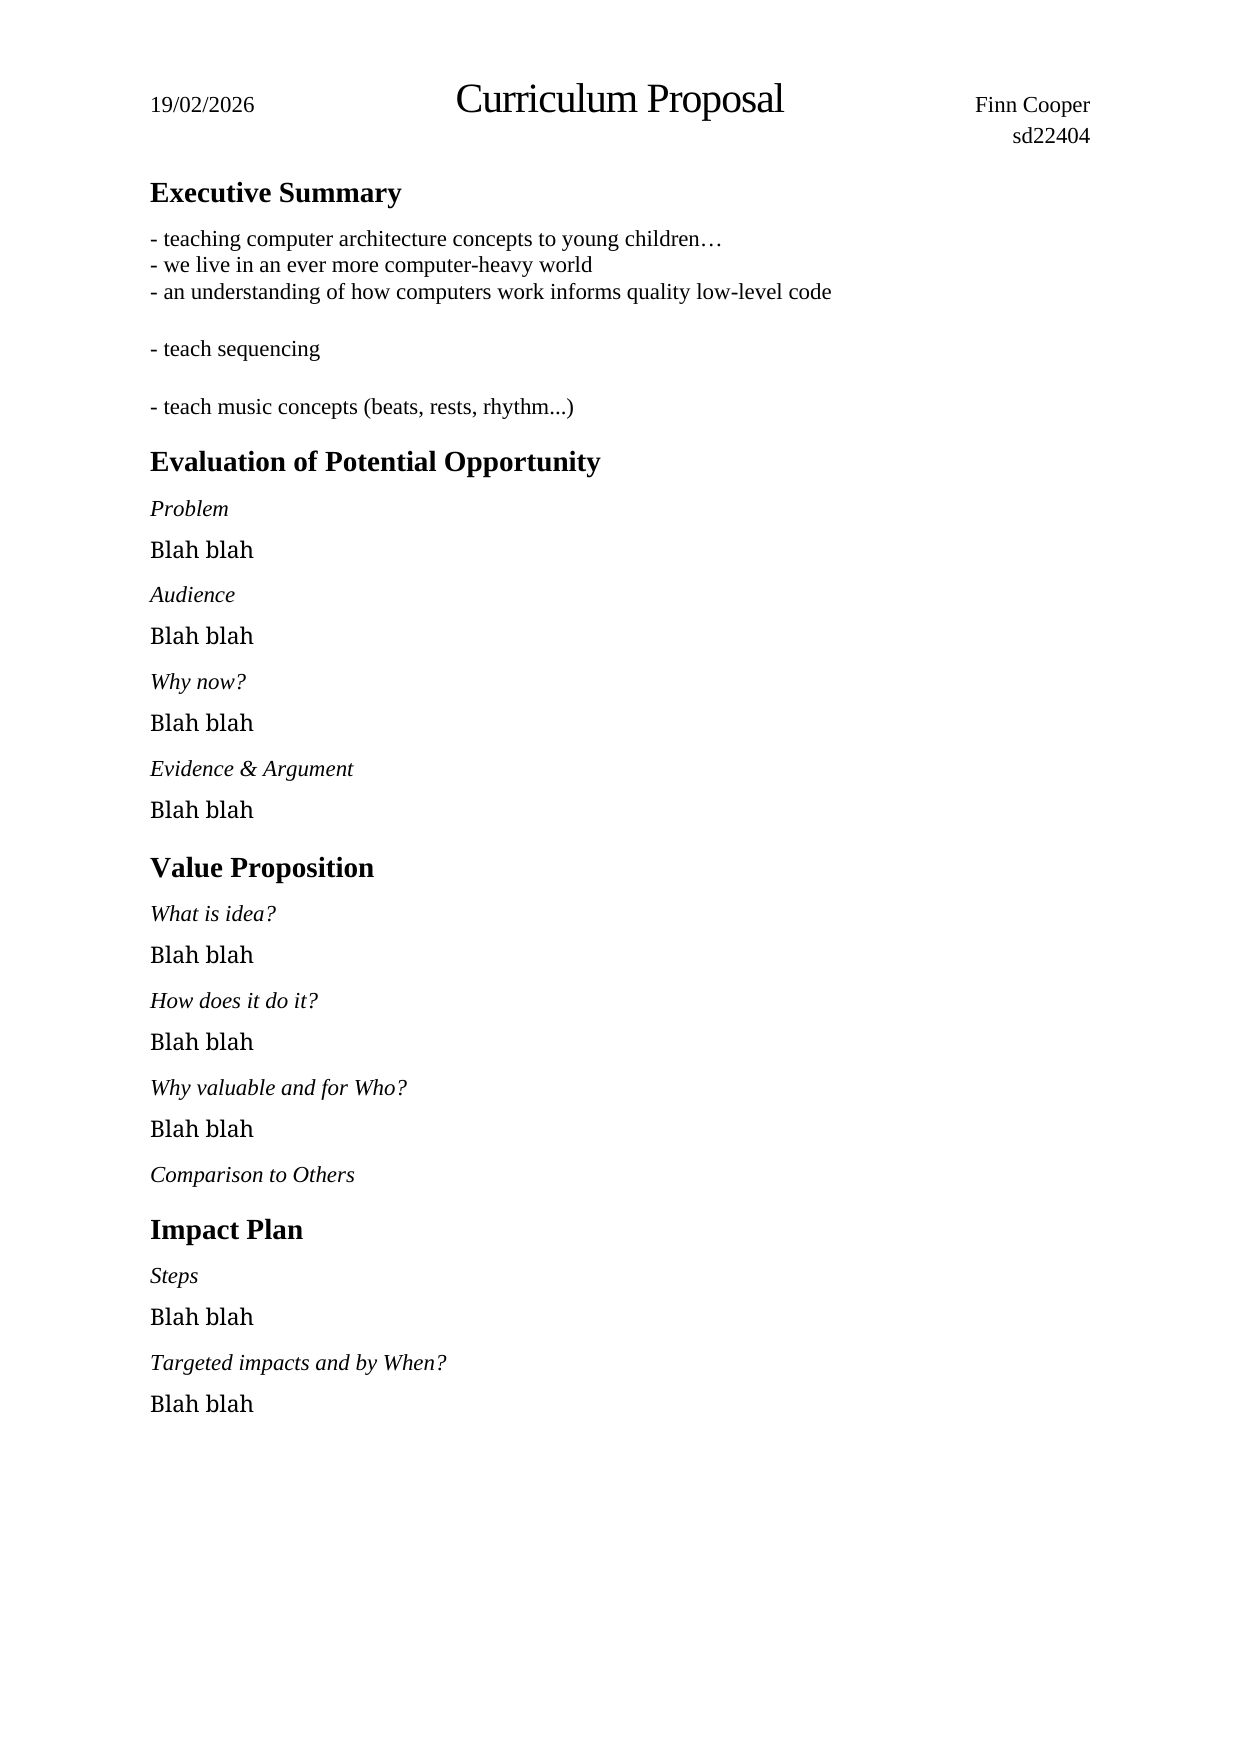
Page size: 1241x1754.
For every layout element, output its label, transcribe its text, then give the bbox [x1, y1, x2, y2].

text Blah blah [150, 707, 1090, 738]
subtitle How does it do it? [150, 987, 1090, 1013]
text Blah blah [150, 939, 1090, 970]
text Blah blah [150, 1113, 1090, 1144]
text - an understanding of how computers work informs quality low-level code [150, 278, 1090, 304]
subtitle Comparison to Others [150, 1161, 1090, 1187]
text - teaching computer architecture concepts to young children… [150, 225, 1090, 252]
subtitle Executive Summary [150, 175, 1090, 208]
subtitle Problem [150, 495, 1090, 521]
text - teach sequencing [150, 336, 1090, 362]
subtitle What is idea? [150, 900, 1090, 927]
subtitle Why valuable and for Who? [150, 1074, 1090, 1100]
text Blah blah [150, 1388, 1090, 1419]
subtitle Impact Plan [150, 1212, 1090, 1246]
text Blah blah [150, 1301, 1090, 1332]
subtitle Steps [150, 1262, 1090, 1288]
text Blah blah [150, 533, 1090, 565]
subtitle Evidence & Argument [150, 755, 1090, 781]
text Blah blah [150, 1026, 1090, 1057]
text Blah blah [150, 620, 1090, 652]
subtitle Targeted impacts and by When? [150, 1349, 1090, 1375]
text Blah blah [150, 794, 1090, 825]
subtitle Value Proposition [150, 850, 1090, 884]
subtitle Evaluation of Potential Opportunity [150, 444, 1090, 478]
text - we live in an ever more computer-heavy world [150, 252, 1090, 278]
text - teach music concepts (beats, rests, rhythm...) [150, 393, 1090, 419]
subtitle Audience [150, 581, 1090, 608]
subtitle Why now? [150, 668, 1090, 694]
